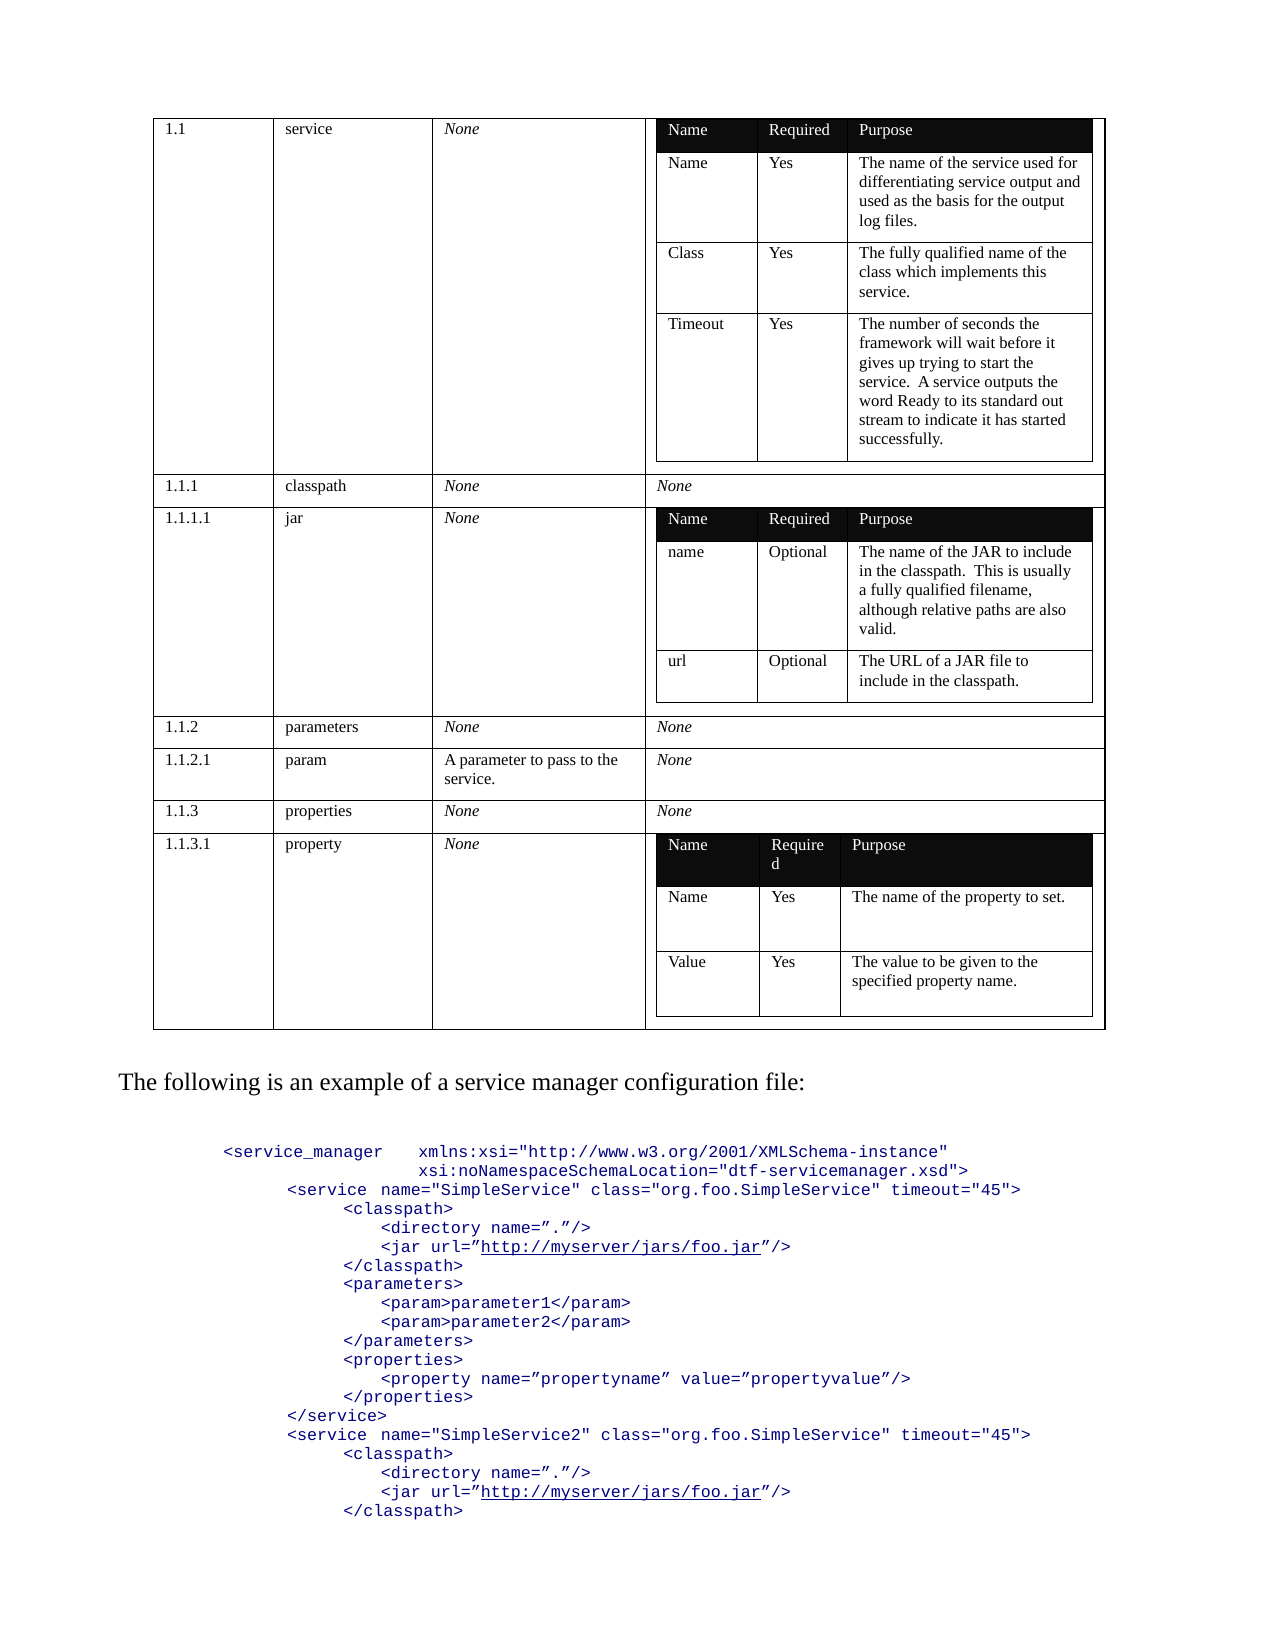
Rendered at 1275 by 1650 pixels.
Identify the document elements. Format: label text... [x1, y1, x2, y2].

table_cell param [274, 749, 432, 800]
table_cell None [433, 119, 645, 474]
text <service name="SimpleService" class="org.foo.SimpleService" timeout="45"> [223, 1182, 1157, 1201]
text xsi:noNamespaceSchemaLocation="dtf-servicemanager.xsd"> [223, 1163, 1157, 1182]
table_cell name [657, 542, 757, 650]
table_cell A parameter to pass to the service. [433, 749, 645, 800]
text </service> [223, 1408, 1157, 1427]
table_header Required [758, 509, 847, 541]
table_cell Yes [758, 243, 847, 313]
table_cell None [646, 801, 1104, 833]
table_cell Optional [758, 542, 847, 650]
table_cell Timeout [657, 314, 757, 461]
table_cell 1.1.2.1 [154, 749, 273, 800]
table_header Name [657, 835, 759, 886]
table_cell [646, 119, 1104, 474]
text <classpath> [223, 1201, 1157, 1219]
table_cell 1.1.3 [154, 801, 273, 833]
table_cell None [433, 834, 645, 1029]
text <property name=”propertyname” value=”propertyvalue”/> [223, 1370, 1157, 1389]
table_header Purpose [848, 509, 1092, 541]
table_cell [646, 834, 1104, 1029]
text The following is an example of a service manager configuration file: [118, 1067, 1157, 1095]
table_header Purpose [848, 120, 1092, 152]
table_cell The fully qualified name of the class which implements this service. [848, 243, 1092, 313]
table_cell property [274, 834, 432, 1029]
table_cell classpath [274, 475, 432, 507]
table_cell Yes [758, 314, 847, 461]
table_cell jar [274, 508, 432, 716]
table_header Name [657, 120, 757, 152]
table_cell Yes [758, 153, 847, 242]
table_cell The URL of a JAR file to include in the classpath. [848, 651, 1092, 702]
table_cell Name [657, 153, 757, 242]
table_cell parameters [274, 717, 432, 748]
table_cell 1.1.2 [154, 717, 273, 748]
text <service_manager xmlns:xsi="http://www.w3.org/2001/XMLSchema-instance" [223, 1144, 1157, 1163]
table_cell 1.1.3.1 [154, 834, 273, 1029]
text <directory name=”.”/> [223, 1219, 1157, 1238]
text <service name="SimpleService2" class="org.foo.SimpleService" timeout="45"> [223, 1427, 1157, 1446]
table_cell The name of the property to set. [841, 887, 1092, 951]
text <properties> [118, 1351, 1157, 1370]
table_header Required [760, 835, 840, 886]
table_cell 1.1 [154, 119, 273, 474]
table_header Required [758, 120, 847, 152]
table_cell The name of the JAR to include in the classpath. This is usually a fully qualified filename, although relative paths are also valid. [848, 542, 1092, 650]
table_cell Name [657, 887, 759, 951]
text </classpath> [223, 1502, 1157, 1521]
table_cell None [646, 717, 1104, 748]
table_cell The value to be given to the specified property name. [841, 952, 1092, 1016]
table_cell Yes [760, 887, 840, 951]
text <parameters> [223, 1276, 1157, 1295]
table_cell Optional [758, 651, 847, 702]
text </parameters> [118, 1332, 1157, 1351]
table_cell 1.1.1.1 [154, 508, 273, 716]
table_cell service [274, 119, 432, 474]
table_cell Yes [760, 952, 840, 1016]
text </properties> [118, 1389, 1157, 1408]
table_header Purpose [841, 835, 1092, 886]
text <param>parameter2</param> [223, 1314, 1157, 1332]
table_cell None [646, 749, 1104, 800]
table_cell 1.1.1 [154, 475, 273, 507]
table_cell None [433, 475, 645, 507]
table_cell The number of seconds the framework will wait before it gives up trying to start the service. A service outputs the word Ready to its standard out stream to indicate it has started successfully. [848, 314, 1092, 461]
text <param>parameter1</param> [223, 1295, 1157, 1314]
table_cell None [646, 475, 1104, 507]
text <classpath> [223, 1446, 1157, 1464]
text </classpath> [223, 1257, 1157, 1276]
text <jar url=”http://myserver/jars/foo.jar”/> [223, 1483, 1157, 1502]
table_cell properties [274, 801, 432, 833]
table_cell url [657, 651, 757, 702]
table_cell [646, 508, 1104, 716]
table_cell None [433, 508, 645, 716]
table_cell None [433, 717, 645, 748]
table_cell Class [657, 243, 757, 313]
table_cell The name of the service used for differentiating service output and used as the basis for the output log files. [848, 153, 1092, 242]
text <jar url=”http://myserver/jars/foo.jar”/> [223, 1238, 1157, 1257]
table_cell Value [657, 952, 759, 1016]
table_cell None [433, 801, 645, 833]
table_header Name [657, 509, 757, 541]
text <directory name=”.”/> [223, 1464, 1157, 1483]
